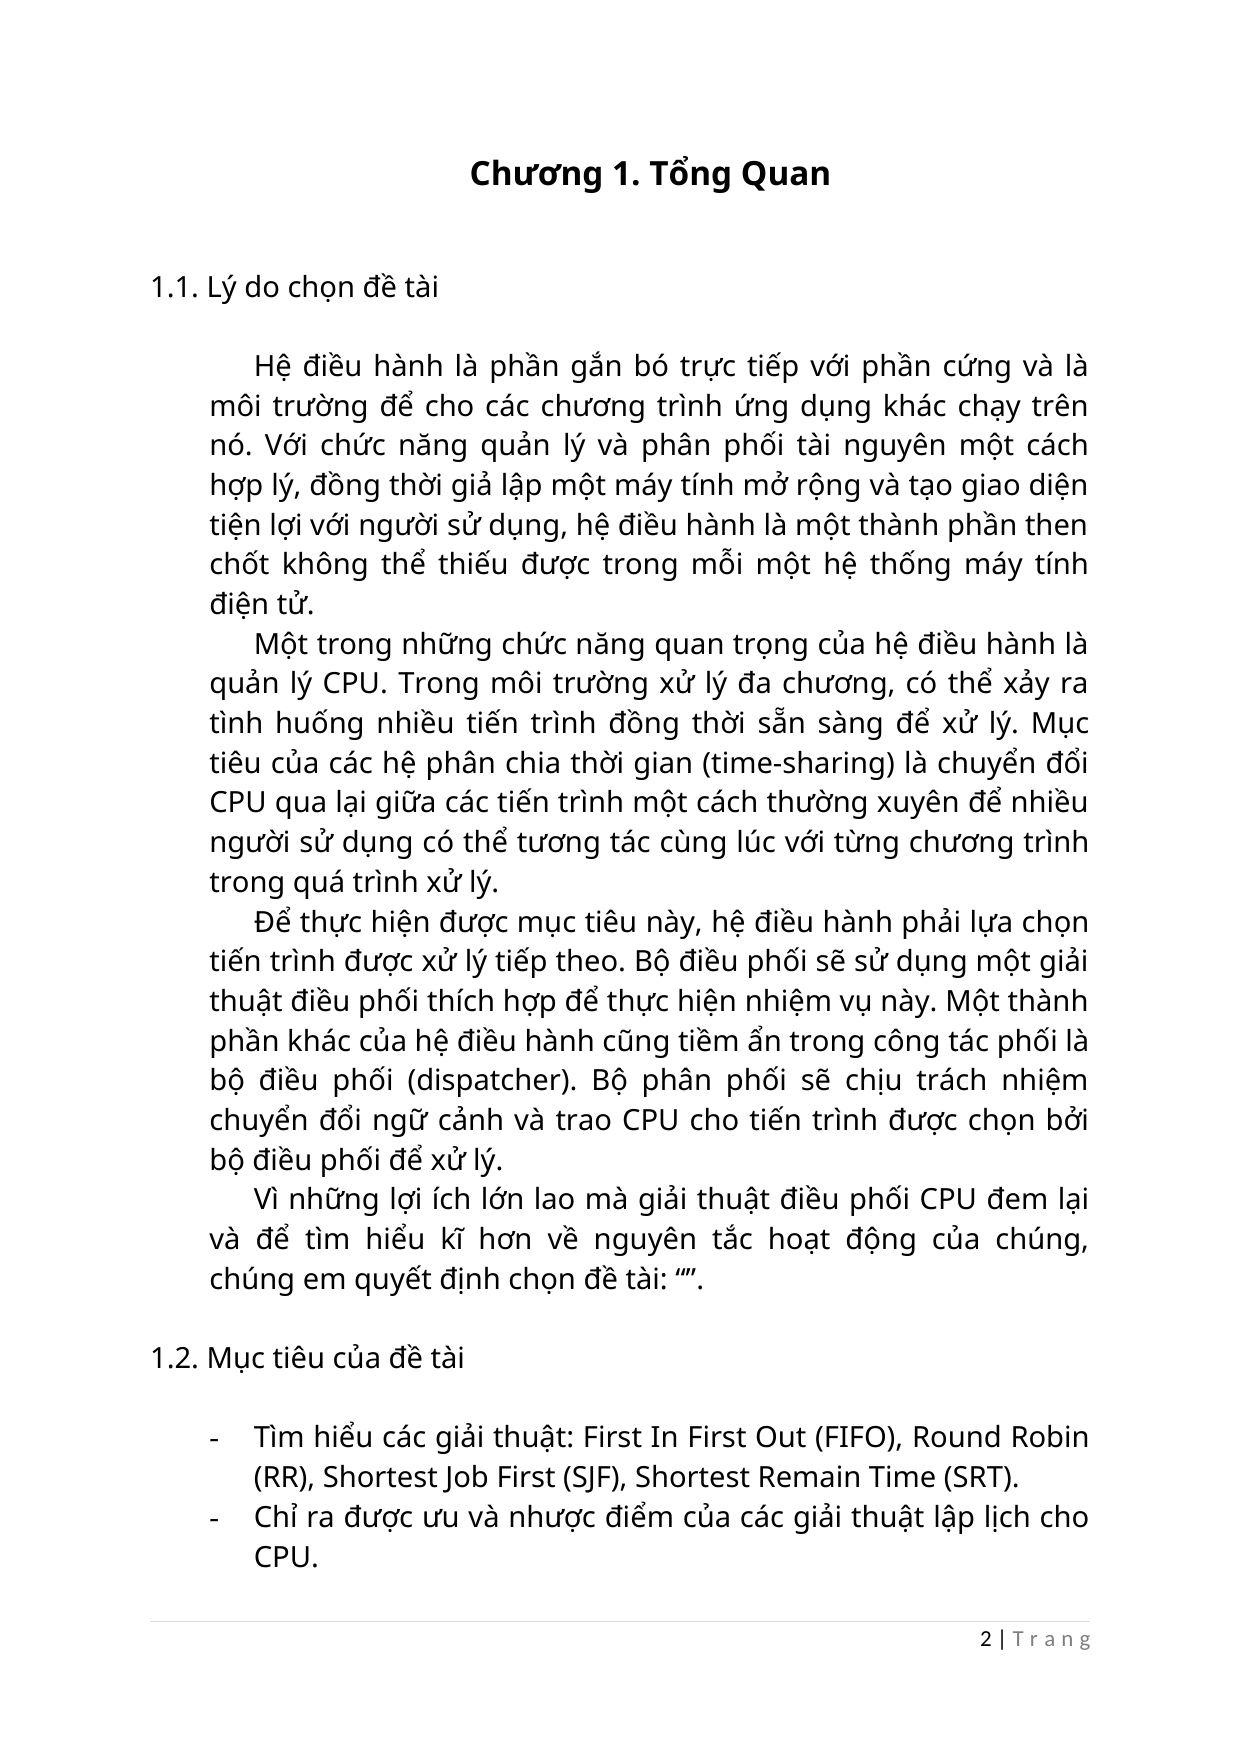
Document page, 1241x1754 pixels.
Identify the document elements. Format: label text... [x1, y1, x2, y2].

list Tìm hiểu các giải thuật: First In First Out (FIFO), Round Robin (RR), Shortest Job First (SJF), Shortest Remain Time (SRT). [209, 1417, 1090, 1496]
text Chương 1. Tổng Quan [150, 150, 1090, 195]
list Một trong những chức năng quan trọng của hệ điều hành là quản lý CPU. Trong môi trường xử lý đa chương, có thể xảy ra tình huống nhiều tiến trình đồng thời sẵn sàng để xử lý. Mục tiêu của các hệ phân chia thời gian (time-sharing) là chuyển đổi CPU qua lại giữa các tiến trình một cách thường xuyên để nhiều người sử dụng có thể tương tác cùng lúc với từng chương trình trong quá trình xử lý. [209, 623, 1090, 901]
list 1.1. Lý do chọn đề tài [150, 266, 1090, 306]
list 1.2. Mục tiêu của đề tài [150, 1337, 1090, 1377]
list Hệ điều hành là phần gắn bó trực tiếp với phần cứng và là môi trường để cho các chương trình ứng dụng khác chạy trên nó. Với chức năng quản lý và phân phối tài nguyên một cách hợp lý, đồng thời giả lập một máy tính mở rộng và tạo giao diện tiện lợi với người sử dụng, hệ điều hành là một thành phần then chốt không thể thiếu được trong mỗi một hệ thống máy tính điện tử. [209, 345, 1090, 623]
list Vì những lợi ích lớn lao mà giải thuật điều phối CPU đem lại và để tìm hiểu kĩ hơn về nguyên tắc hoạt động của chúng, chúng em quyết định chọn đề tài: “”. [209, 1179, 1090, 1298]
list Chỉ ra được ưu và nhược điểm của các giải thuật lập lịch cho CPU. [209, 1496, 1090, 1576]
list Để thực hiện được mục tiêu này, hệ điều hành phải lựa chọn tiến trình được xử lý tiếp theo. Bộ điều phối sẽ sử dụng một giải thuật điều phối thích hợp để thực hiện nhiệm vụ này. Một thành phần khác của hệ điều hành cũng tiềm ẩn trong công tác phối là bộ điều phối (dispatcher). Bộ phân phối sẽ chịu trách nhiệm chuyển đổi ngữ cảnh và trao CPU cho tiến trình được chọn bởi bộ điều phối để xử lý. [209, 901, 1090, 1179]
